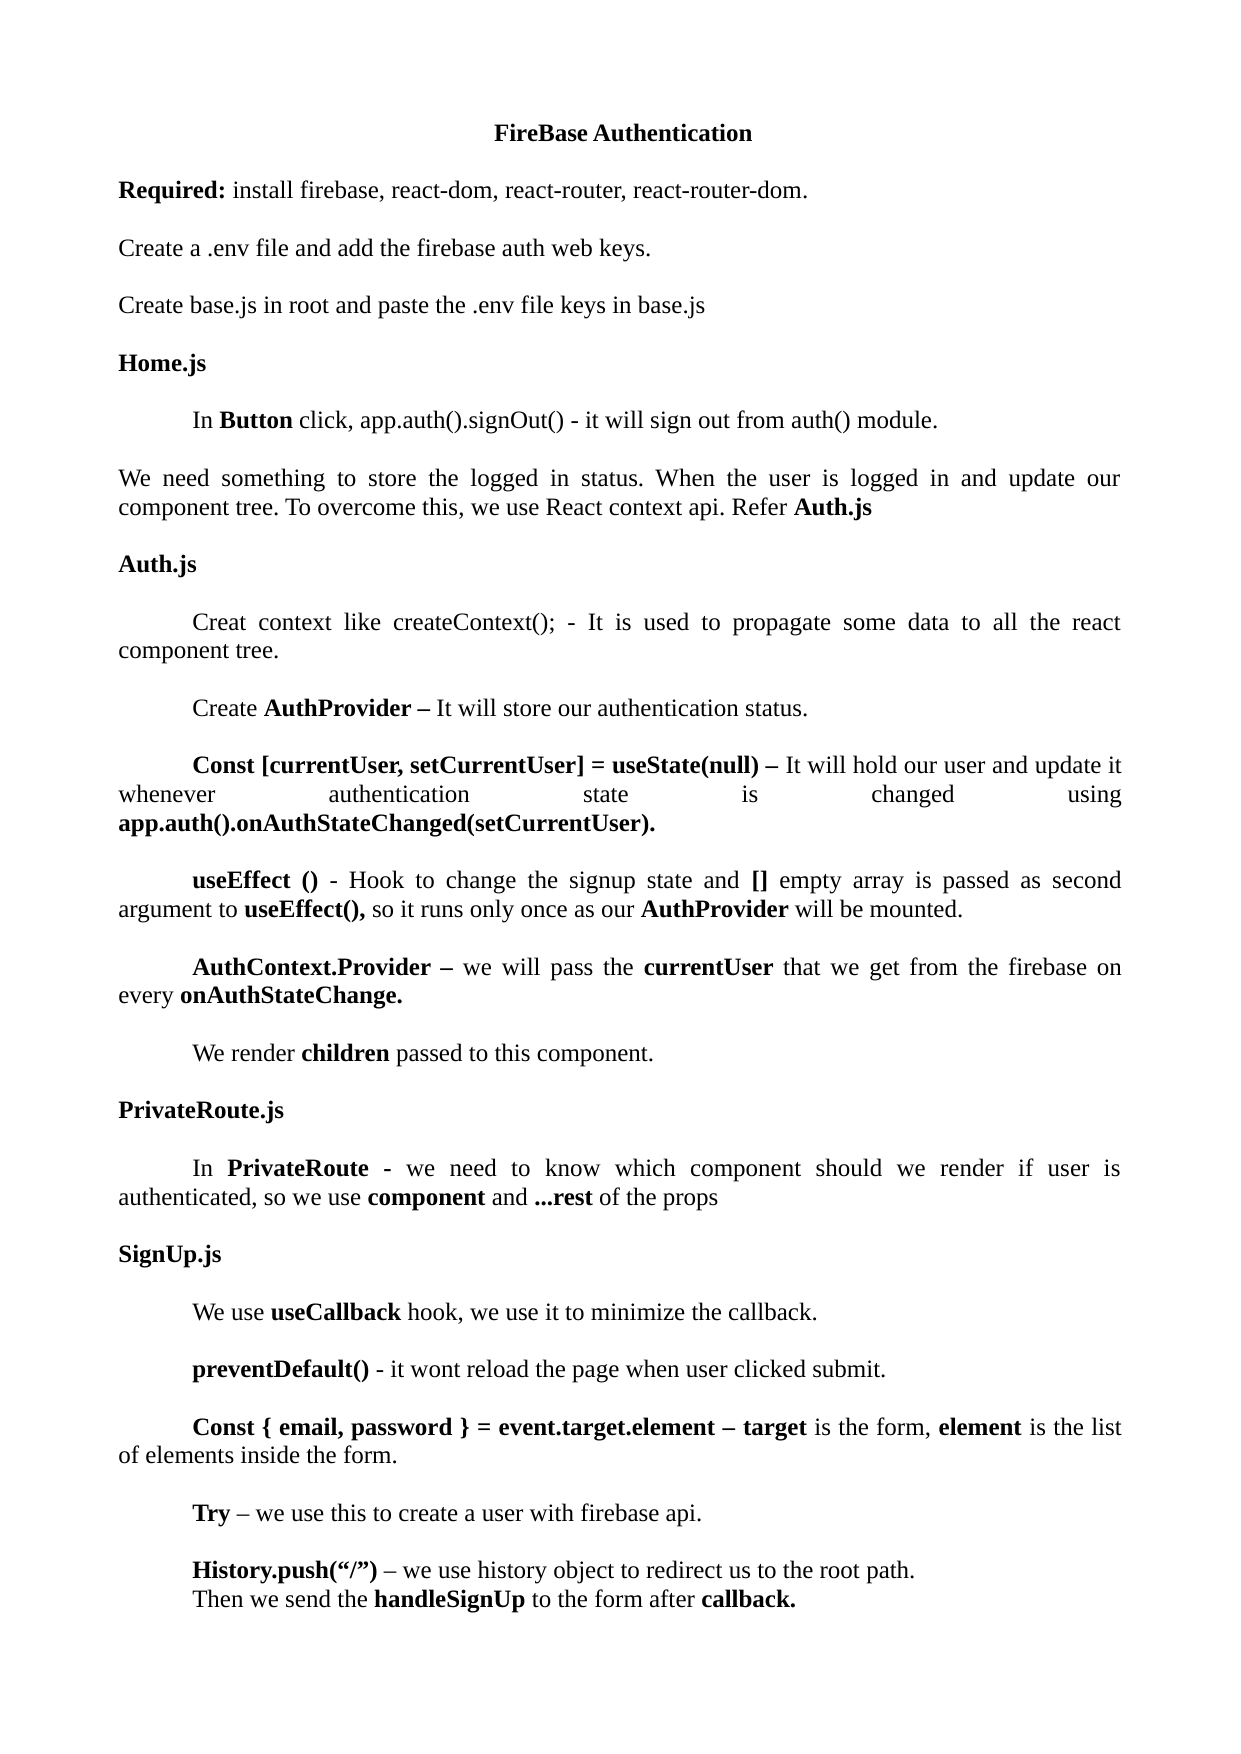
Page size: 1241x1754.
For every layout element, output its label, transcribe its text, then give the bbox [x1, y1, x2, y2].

text History.push(“/”) – we use history object to redirect us to the root path. [118, 1556, 1122, 1584]
text Home.js [118, 348, 1122, 377]
text Try – we use this to create a user with firebase api. [118, 1498, 1122, 1527]
text useEffect () - Hook to change the signup state and [] empty array is passed as second argument to useEffect(), so it runs only once as our AuthProvider will be mounted. [118, 866, 1122, 923]
text Const { email, password } = event.target.element – target is the form, element is the list of elements inside the form. [118, 1412, 1122, 1469]
text Create a .env file and add the firebase auth web keys. [118, 233, 1122, 262]
text We use useCallback hook, we use it to minimize the callback. [118, 1297, 1122, 1326]
text Create base.js in root and paste the .env file keys in base.js [118, 291, 1122, 319]
text Auth.js [118, 549, 1122, 578]
text SignUp.js [118, 1239, 1122, 1268]
text In PrivateRoute - we need to know which component should we render if user is authenticated, so we use component and ...rest of the props [118, 1153, 1122, 1211]
text AuthContext.Provider – we will pass the currentUser that we get from the firebase on every onAuthStateChange. [118, 952, 1122, 1009]
text Const [currentUser, setCurrentUser] = useState(null) – It will hold our user and update it whenever authentication state is changed using app.auth().onAuthStateChanged(setCurrentUser). [118, 751, 1122, 837]
text In Button click, app.auth().signOut() - it will sign out from auth() module. [118, 406, 1122, 434]
text FireBase Authentication [118, 118, 1122, 147]
text Creat context like createContext(); - It is used to propagate some data to all the react component tree. [118, 607, 1122, 664]
text We render children passed to this component. [118, 1038, 1122, 1067]
text Required: install firebase, react-dom, react-router, react-router-dom. [118, 176, 1122, 204]
text Create AuthProvider – It will store our authentication status. [118, 693, 1122, 722]
text We need something to store the logged in status. When the user is logged in and update our component tree. To overcome this, we use React context api. Refer Auth.js [118, 463, 1122, 521]
text preventDefault() - it wont reload the page when user clicked submit. [118, 1354, 1122, 1383]
text PrivateRoute.js [118, 1096, 1122, 1124]
text Then we send the handleSignUp to the form after callback. [118, 1584, 1122, 1613]
